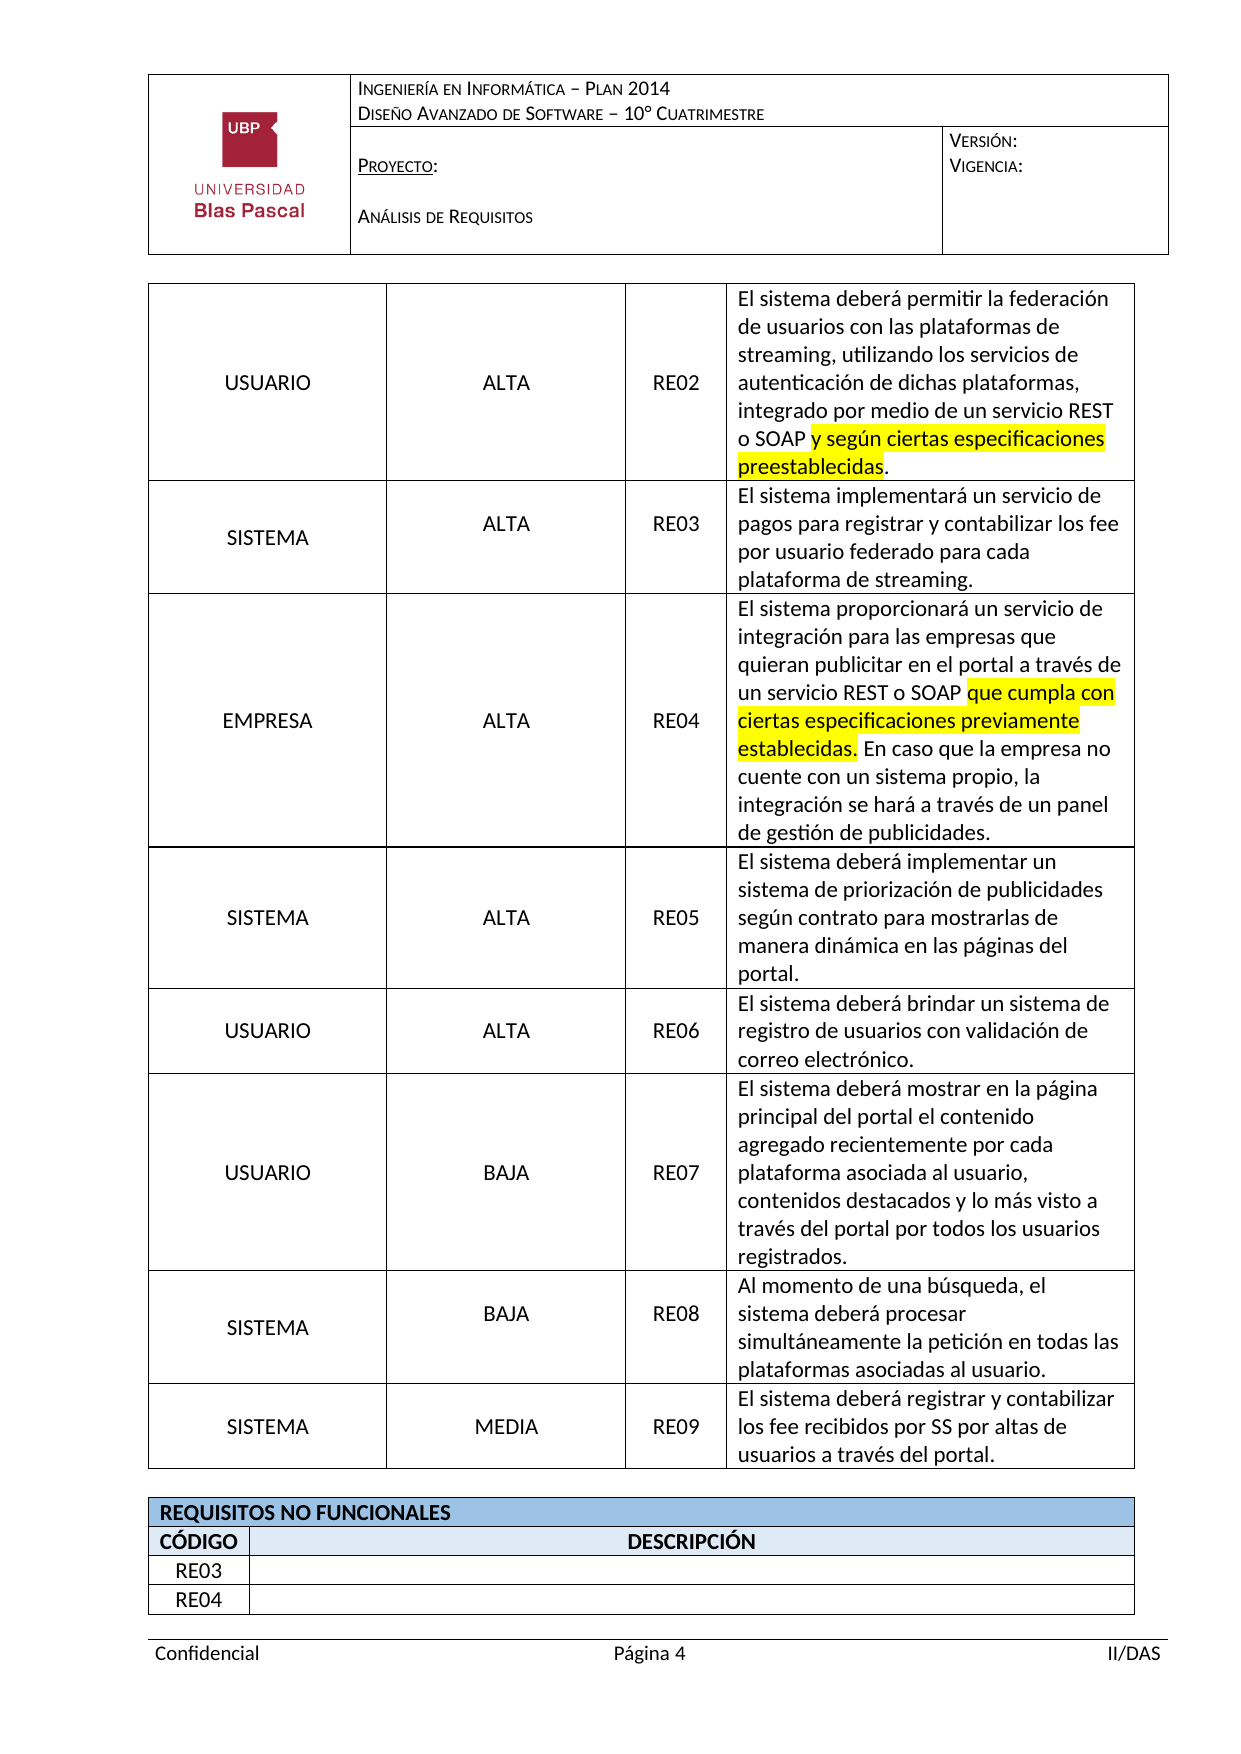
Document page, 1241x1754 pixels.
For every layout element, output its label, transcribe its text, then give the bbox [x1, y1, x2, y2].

table_cell SISTEMA [149, 1384, 386, 1468]
table_cell [250, 1585, 1134, 1613]
table_cell El sistema deberá implementar un sistema de priorización de publicidades según contrato para mostrarlas de manera dinámica en las páginas del portal. [727, 848, 1134, 988]
table_cell El sistema deberá permitir la federación de usuarios con las plataformas de streaming, utilizando los servicios de autenticación de dichas plataformas, integrado por medio de un servicio REST o SOAP y según ciertas especificaciones preestablecidas. [727, 284, 1134, 480]
table_cell Al momento de una búsqueda, el sistema deberá procesar simultáneamente la petición en todas las plataformas asociadas al usuario. [727, 1271, 1134, 1383]
table_cell RE03 [626, 481, 726, 593]
table_cell DESCRIPCIÓN [250, 1527, 1134, 1555]
table_cell El sistema deberá brindar un sistema de registro de usuarios con validación de correo electrónico. [727, 989, 1134, 1073]
table_cell SISTEMA [149, 481, 386, 593]
table_cell ALTA [387, 989, 625, 1073]
table_cell SISTEMA [149, 848, 386, 988]
table_cell USUARIO [149, 989, 386, 1073]
table_cell RE04 [149, 1585, 249, 1613]
table_cell RE03 [149, 1556, 249, 1584]
table_cell RE07 [626, 1074, 726, 1270]
table_cell RE09 [626, 1384, 726, 1468]
table_cell El sistema proporcionará un servicio de integración para las empresas que quieran publicitar en el portal a través de un servicio REST o SOAP que cumpla con ciertas especificaciones previamente establecidas. En caso que la empresa no cuente con un sistema propio, la integración se hará a través de un panel de gestión de publicidades. [727, 594, 1134, 846]
table_cell ALTA [387, 848, 625, 988]
table_cell CÓDIGO [149, 1527, 249, 1555]
picture [155, 93, 343, 236]
table_cell SISTEMA [149, 1271, 386, 1383]
table_cell ALTA [387, 284, 625, 480]
table_cell EMPRESA [149, 594, 386, 846]
table_cell MEDIA [387, 1384, 625, 1468]
table_cell El sistema implementará un servicio de pagos para registrar y contabilizar los fee por usuario federado para cada plataforma de streaming. [727, 481, 1134, 593]
table_cell [250, 1556, 1134, 1584]
table_cell USUARIO [149, 284, 386, 480]
table_cell El sistema deberá mostrar en la página principal del portal el contenido agregado recientemente por cada plataforma asociada al usuario, contenidos destacados y lo más visto a través del portal por todos los usuarios registrados. [727, 1074, 1134, 1270]
table_cell RE05 [626, 848, 726, 988]
table_cell RE04 [626, 594, 726, 846]
table_cell RE02 [626, 284, 726, 480]
table_cell El sistema deberá registrar y contabilizar los fee recibidos por SS por altas de usuarios a través del portal. [727, 1384, 1134, 1468]
table_cell ALTA [387, 594, 625, 846]
table_cell RE06 [626, 989, 726, 1073]
table_cell USUARIO [149, 1074, 386, 1270]
table_cell ALTA [387, 481, 625, 593]
table_cell BAJA [387, 1074, 625, 1270]
table_cell BAJA [387, 1271, 625, 1383]
table_cell RE08 [626, 1271, 726, 1383]
table_header REQUISITOS NO FUNCIONALES [149, 1498, 1134, 1526]
